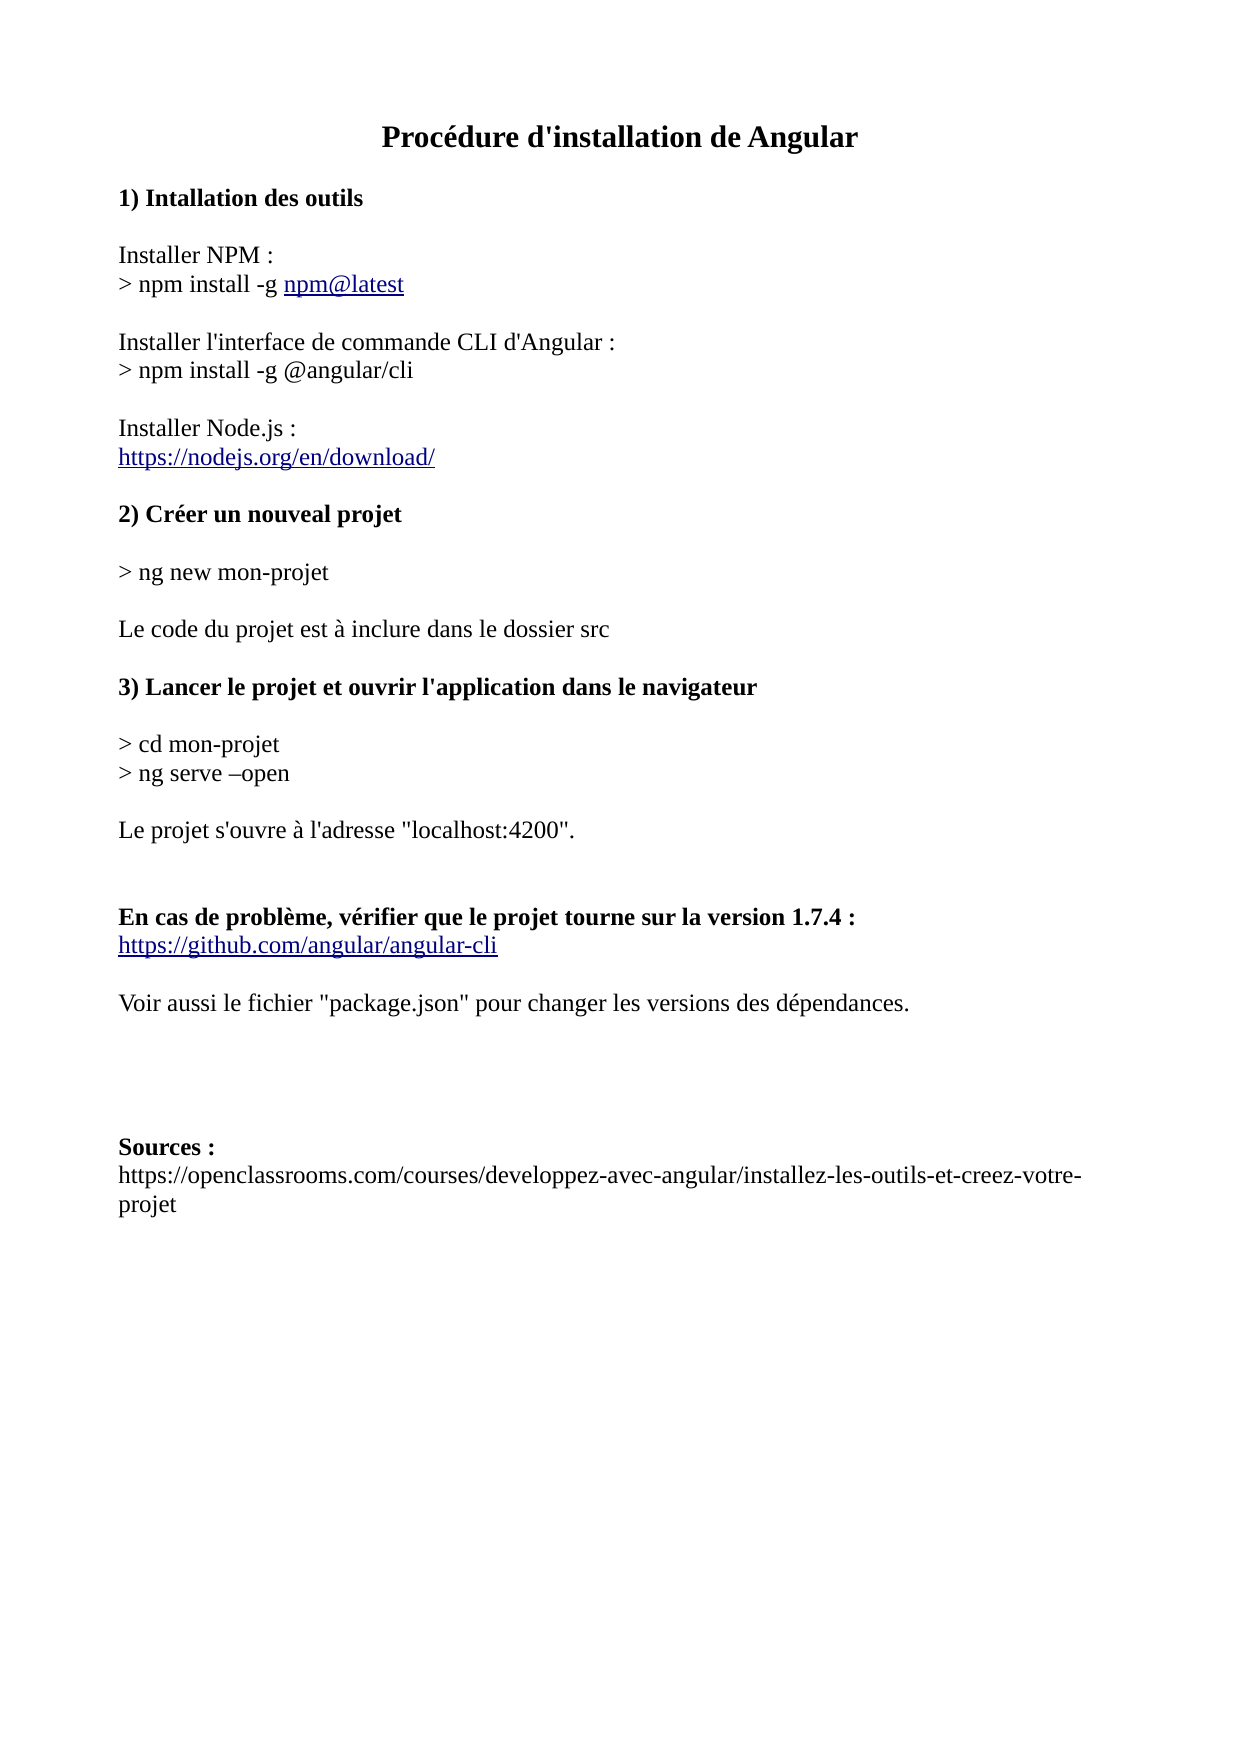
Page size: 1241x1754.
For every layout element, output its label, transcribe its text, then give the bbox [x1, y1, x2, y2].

text > ng serve –open [118, 758, 1122, 787]
text Installer l'interface de commande CLI d'Angular : [118, 327, 1122, 355]
text > npm install -g npm@latest [118, 269, 1122, 298]
text En cas de problème, vérifier que le projet tourne sur la version 1.7.4 : https://github.com/angular/angular-cli [118, 902, 1122, 959]
text 2) Créer un nouveal projet [118, 499, 1122, 528]
text > ng new mon-projet [118, 557, 1122, 585]
text 3) Lancer le projet et ouvrir l'application dans le navigateur [118, 672, 1122, 700]
text > cd mon-projet [118, 729, 1122, 758]
text Le projet s'ouvre à l'adresse "localhost:4200". [118, 815, 1122, 844]
text > npm install -g @angular/cli [118, 355, 1122, 384]
text 1) Intallation des outils [118, 183, 1122, 212]
text Le code du projet est à inclure dans le dossier src [118, 614, 1122, 643]
text Installer Node.js : [118, 413, 1122, 442]
text Installer NPM : [118, 240, 1122, 269]
text https://nodejs.org/en/download/ [118, 442, 1122, 470]
text https://openclassrooms.com/courses/developpez-avec-angular/installez-les-outils-et-creez-votre-projet [118, 1160, 1122, 1218]
text Voir aussi le fichier "package.json" pour changer les versions des dépendances. [118, 988, 1122, 1017]
text Sources : [118, 1132, 1122, 1160]
text Procédure d'installation de Angular [118, 118, 1122, 154]
